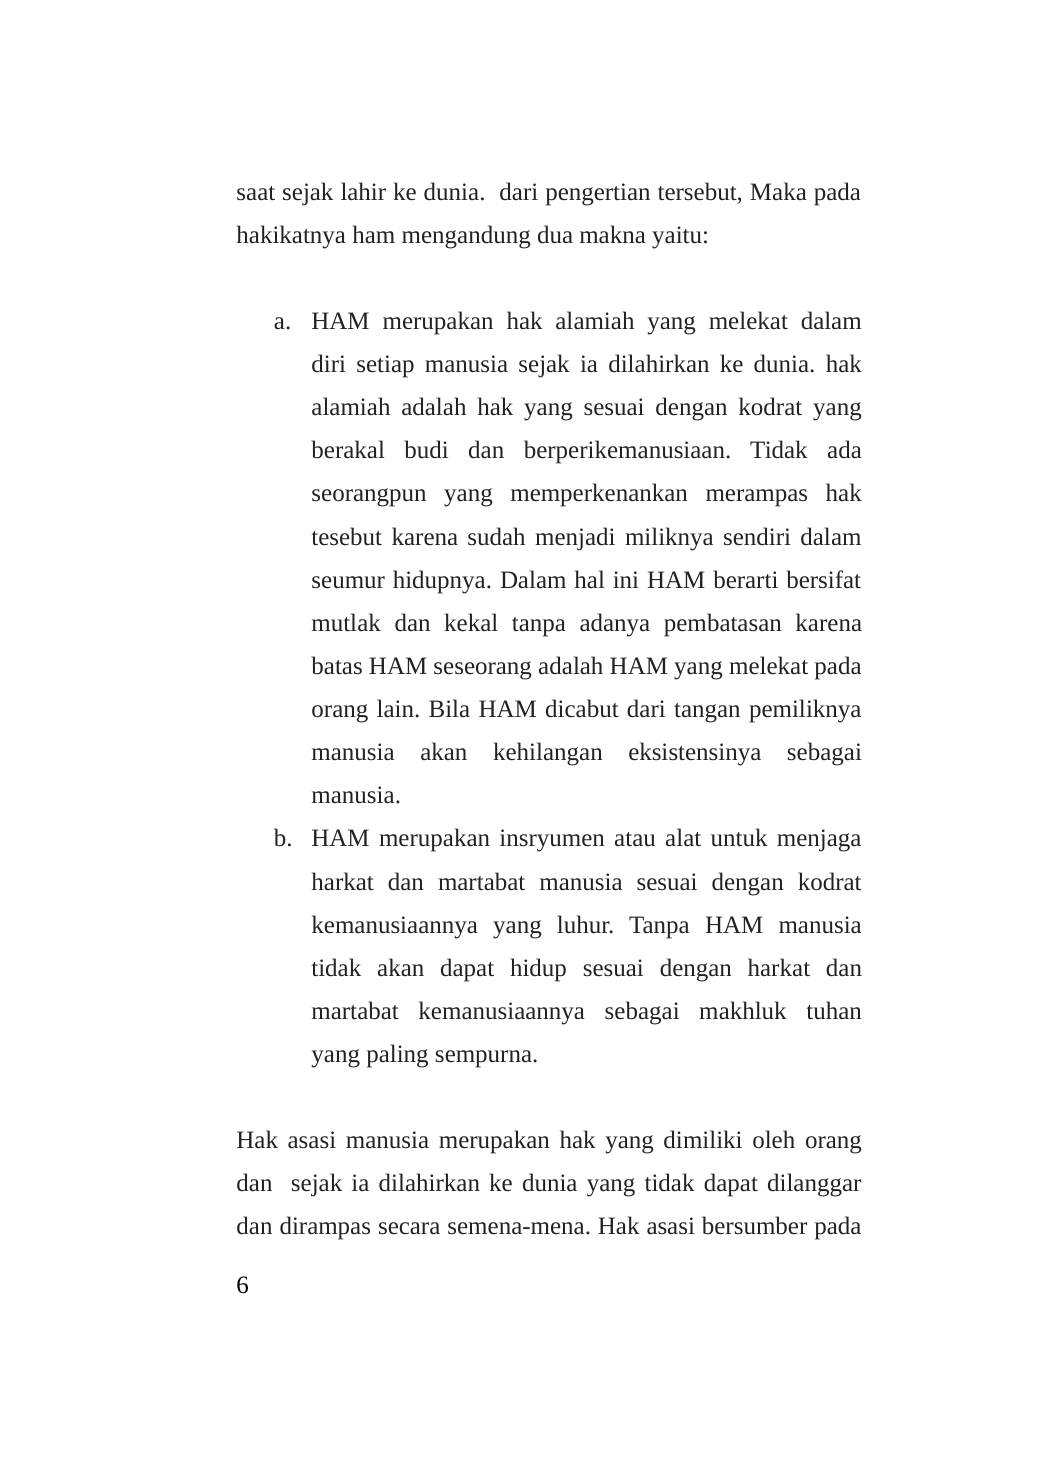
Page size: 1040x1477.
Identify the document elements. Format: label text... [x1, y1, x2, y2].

text Hak asasi manusia merupakan hak yang dimiliki oleh orang dan sejak ia dilahirkan ke dunia yang tidak dapat dilanggar dan dirampas secara semena-mena. Hak asasi bersumber pada [236, 1125, 862, 1240]
list HAM merupakan hak alamiah yang melekat dalam diri setiap manusia sejak ia dilahirkan ke dunia. hak alamiah adalah hak yang sesuai dengan kodrat yang berakal budi dan berperikemanusiaan. Tidak ada seorangpun yang memperkenankan merampas hak tesebut karena sudah menjadi miliknya sendiri dalam seumur hidupnya. Dalam hal ini HAM berarti bersifat mutlak dan kekal tanpa adanya pembatasan karena batas HAM seseorang adalah HAM yang melekat pada orang lain. Bila HAM dicabut dari tangan pemiliknya manusia akan kehilangan eksistensinya sebagai manusia. [274, 306, 862, 809]
list HAM merupakan insryumen atau alat untuk menjaga harkat dan martabat manusia sesuai dengan kodrat kemanusiaannya yang luhur. Tanpa HAM manusia tidak akan dapat hidup sesuai dengan harkat dan martabat kemanusiaannya sebagai makhluk tuhan yang paling sempurna. [274, 823, 862, 1068]
text saat sejak lahir ke dunia. dari pengertian tersebut, Maka pada hakikatnya ham mengandung dua makna yaitu: [236, 177, 862, 249]
